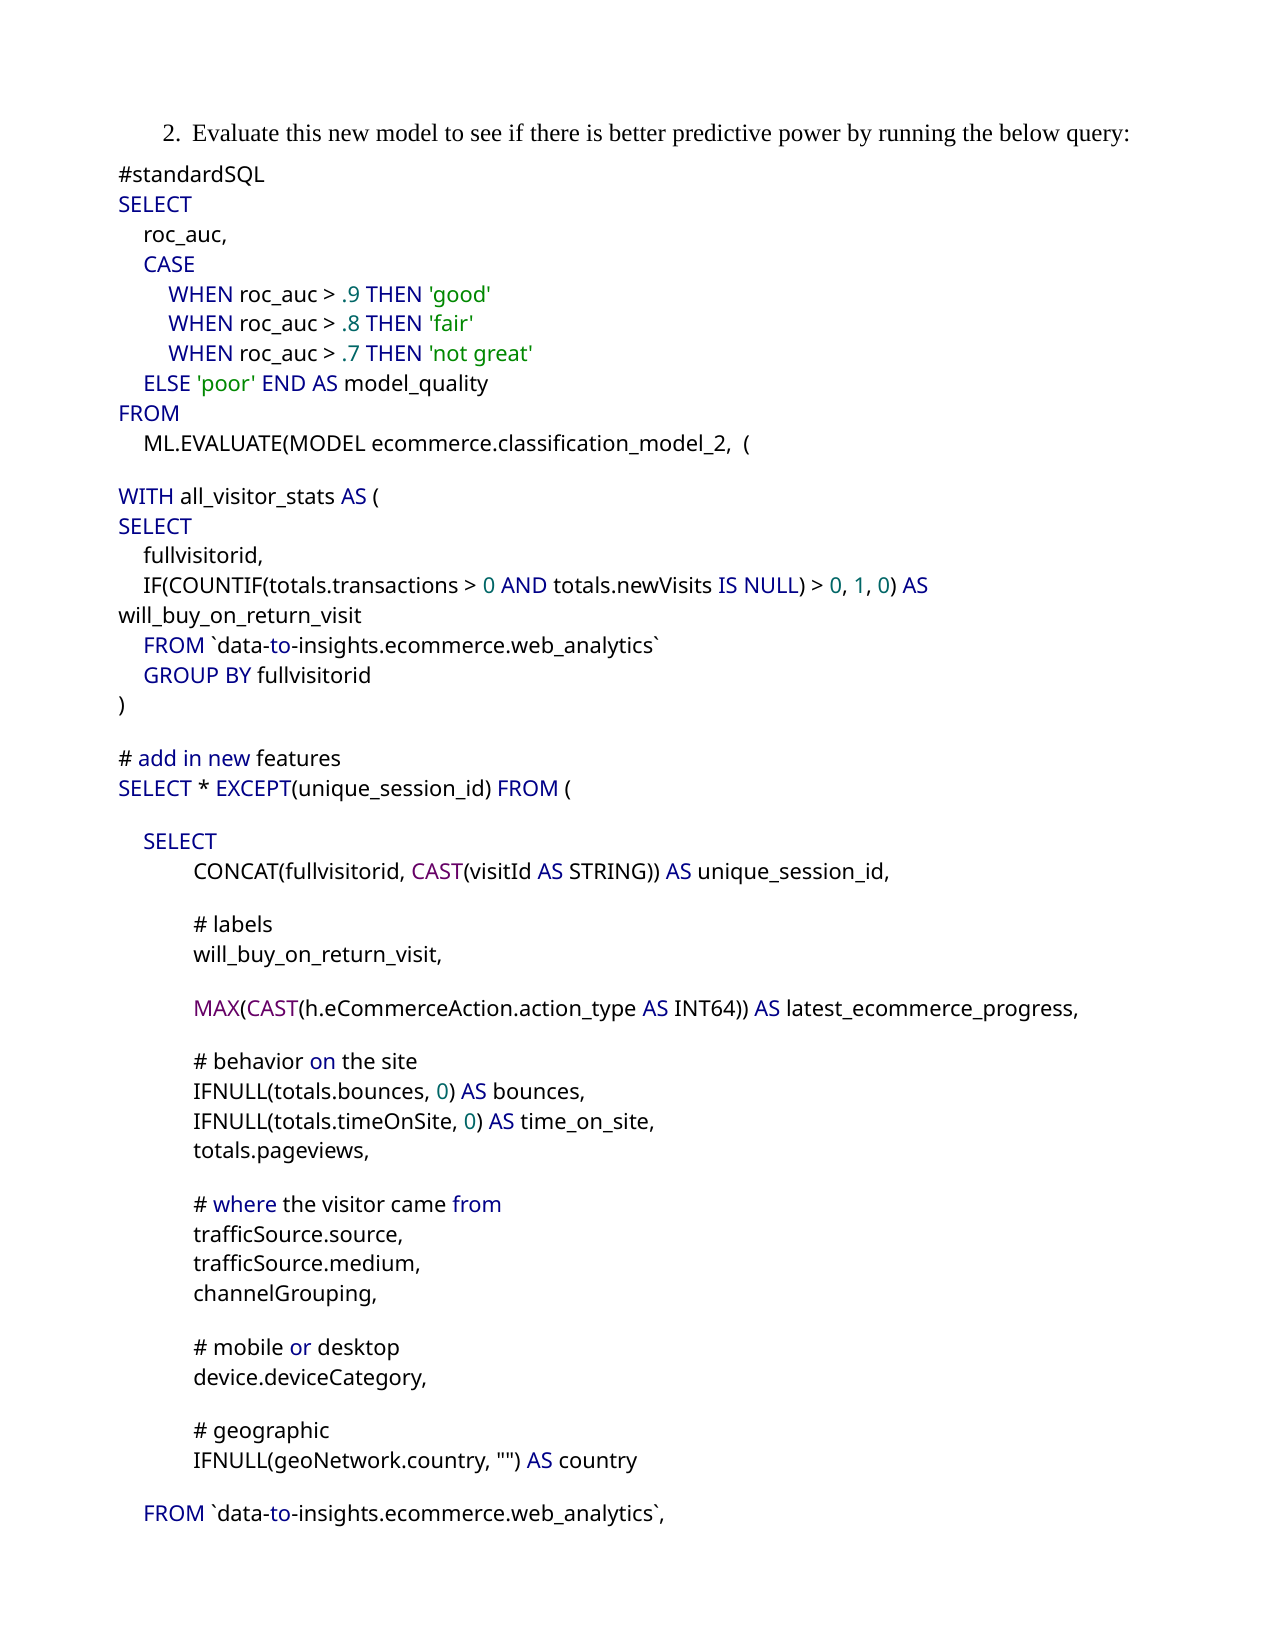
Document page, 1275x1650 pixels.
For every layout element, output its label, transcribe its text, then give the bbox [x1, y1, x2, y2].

text GROUP BY fullvisitorid [118, 660, 1157, 689]
text MAX(CAST(h.eCommerceAction.action_type AS INT64)) AS latest_ecommerce_progress, [118, 993, 1157, 1022]
text totals.pageviews, [118, 1135, 1157, 1165]
list Evaluate this new model to see if there is better predictive power by running the below query: [162, 118, 1157, 147]
text # where the visitor came from [118, 1189, 1157, 1219]
text roc_auc, [118, 219, 1157, 249]
text fullvisitorid, [118, 541, 1157, 570]
text SELECT [118, 511, 1157, 541]
text IFNULL(totals.timeOnSite, 0) AS time_on_site, [118, 1106, 1157, 1135]
text will_buy_on_return_visit, [118, 939, 1157, 969]
text WITH all_visitor_stats AS ( [118, 481, 1157, 511]
text ELSE 'poor' END AS model_quality [118, 368, 1157, 398]
text #standardSQL [118, 159, 1157, 189]
text # add in new features [118, 743, 1157, 773]
text ) [118, 689, 1157, 719]
text WHEN roc_auc > .8 THEN 'fair' [118, 308, 1157, 338]
text # behavior on the site [118, 1046, 1157, 1076]
text CASE [118, 249, 1157, 278]
text IFNULL(geoNetwork.country, "") AS country [118, 1445, 1157, 1474]
text IFNULL(totals.bounces, 0) AS bounces, [118, 1076, 1157, 1106]
text SELECT [118, 189, 1157, 219]
text SELECT [118, 826, 1157, 856]
text # mobile or desktop [118, 1332, 1157, 1361]
text ML.EVALUATE(MODEL ecommerce.classification_model_2, ( [118, 427, 1157, 457]
text WHEN roc_auc > .7 THEN 'not great' [118, 338, 1157, 368]
text channelGrouping, [118, 1278, 1157, 1308]
text WHEN roc_auc > .9 THEN 'good' [118, 278, 1157, 308]
text FROM `data-to-insights.ecommerce.web_analytics` [118, 630, 1157, 660]
text trafficSource.source, [118, 1219, 1157, 1248]
text # labels [118, 909, 1157, 939]
text CONCAT(fullvisitorid, CAST(visitId AS STRING)) AS unique_session_id, [118, 856, 1157, 886]
text device.deviceCategory, [118, 1361, 1157, 1391]
text # geographic [118, 1415, 1157, 1445]
text trafficSource.medium, [118, 1248, 1157, 1278]
text SELECT * EXCEPT(unique_session_id) FROM ( [118, 773, 1157, 802]
text FROM [118, 398, 1157, 427]
text IF(COUNTIF(totals.transactions > 0 AND totals.newVisits IS NULL) > 0, 1, 0) AS will_buy_on_return_visit [118, 570, 1157, 630]
text FROM `data-to-insights.ecommerce.web_analytics`, [118, 1498, 1157, 1528]
